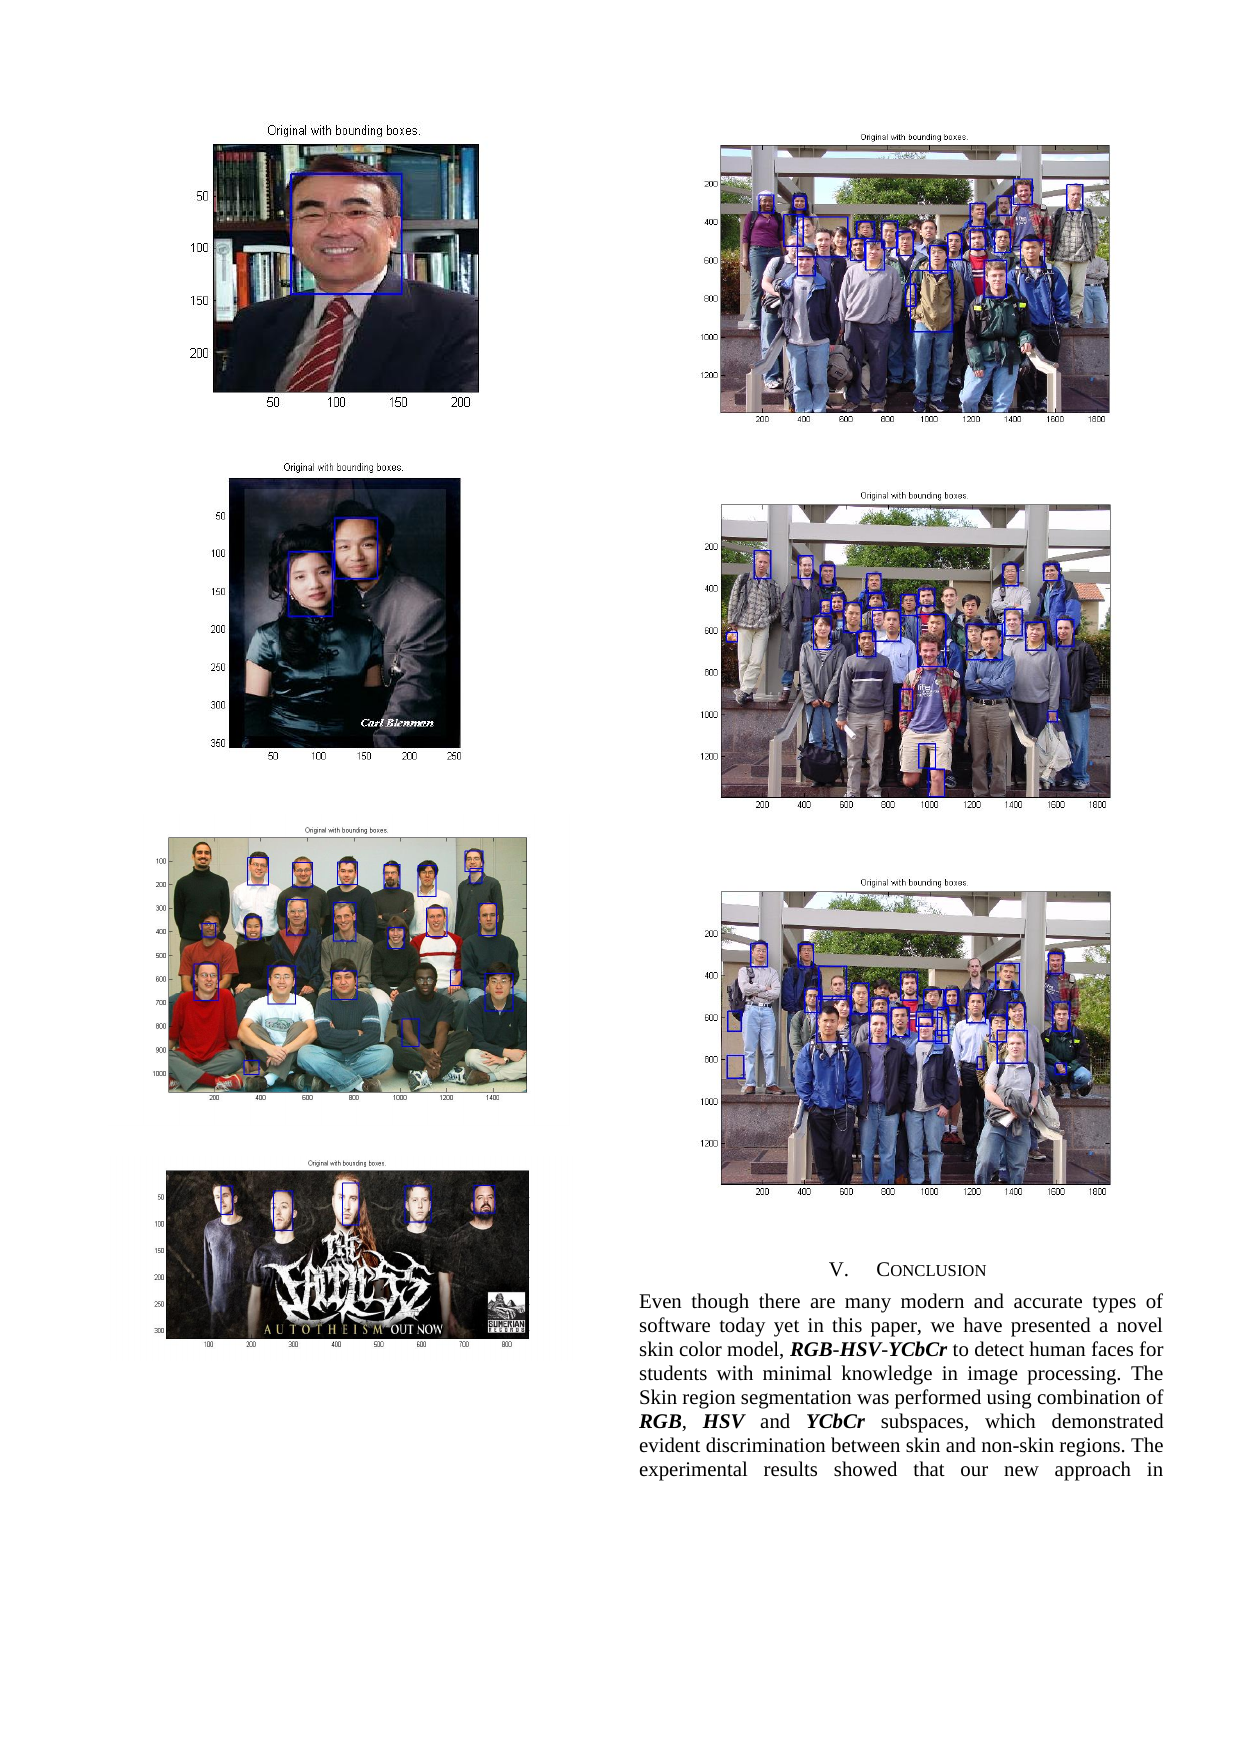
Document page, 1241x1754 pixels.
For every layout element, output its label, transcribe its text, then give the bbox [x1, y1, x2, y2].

text Even though there are many modern and accurate types of software today yet in this paper, we have presented a novel skin color model, RGB-HSV-YCbCr to detect human faces for students with minimal knowledge in image processing. The Skin region segmentation was performed using combination of RGB, HSV and YCbCr subspaces, which demonstrated evident discrimination between skin and non-skin regions. The experimental results showed that our new approach in [639, 1289, 1164, 1481]
picture [190, 453, 488, 784]
picture [105, 1156, 573, 1361]
picture [655, 121, 1156, 448]
picture [655, 865, 1157, 1223]
picture [655, 478, 1157, 836]
picture [168, 121, 510, 424]
picture [108, 814, 570, 1126]
subtitle Conclusion [639, 1256, 1164, 1281]
